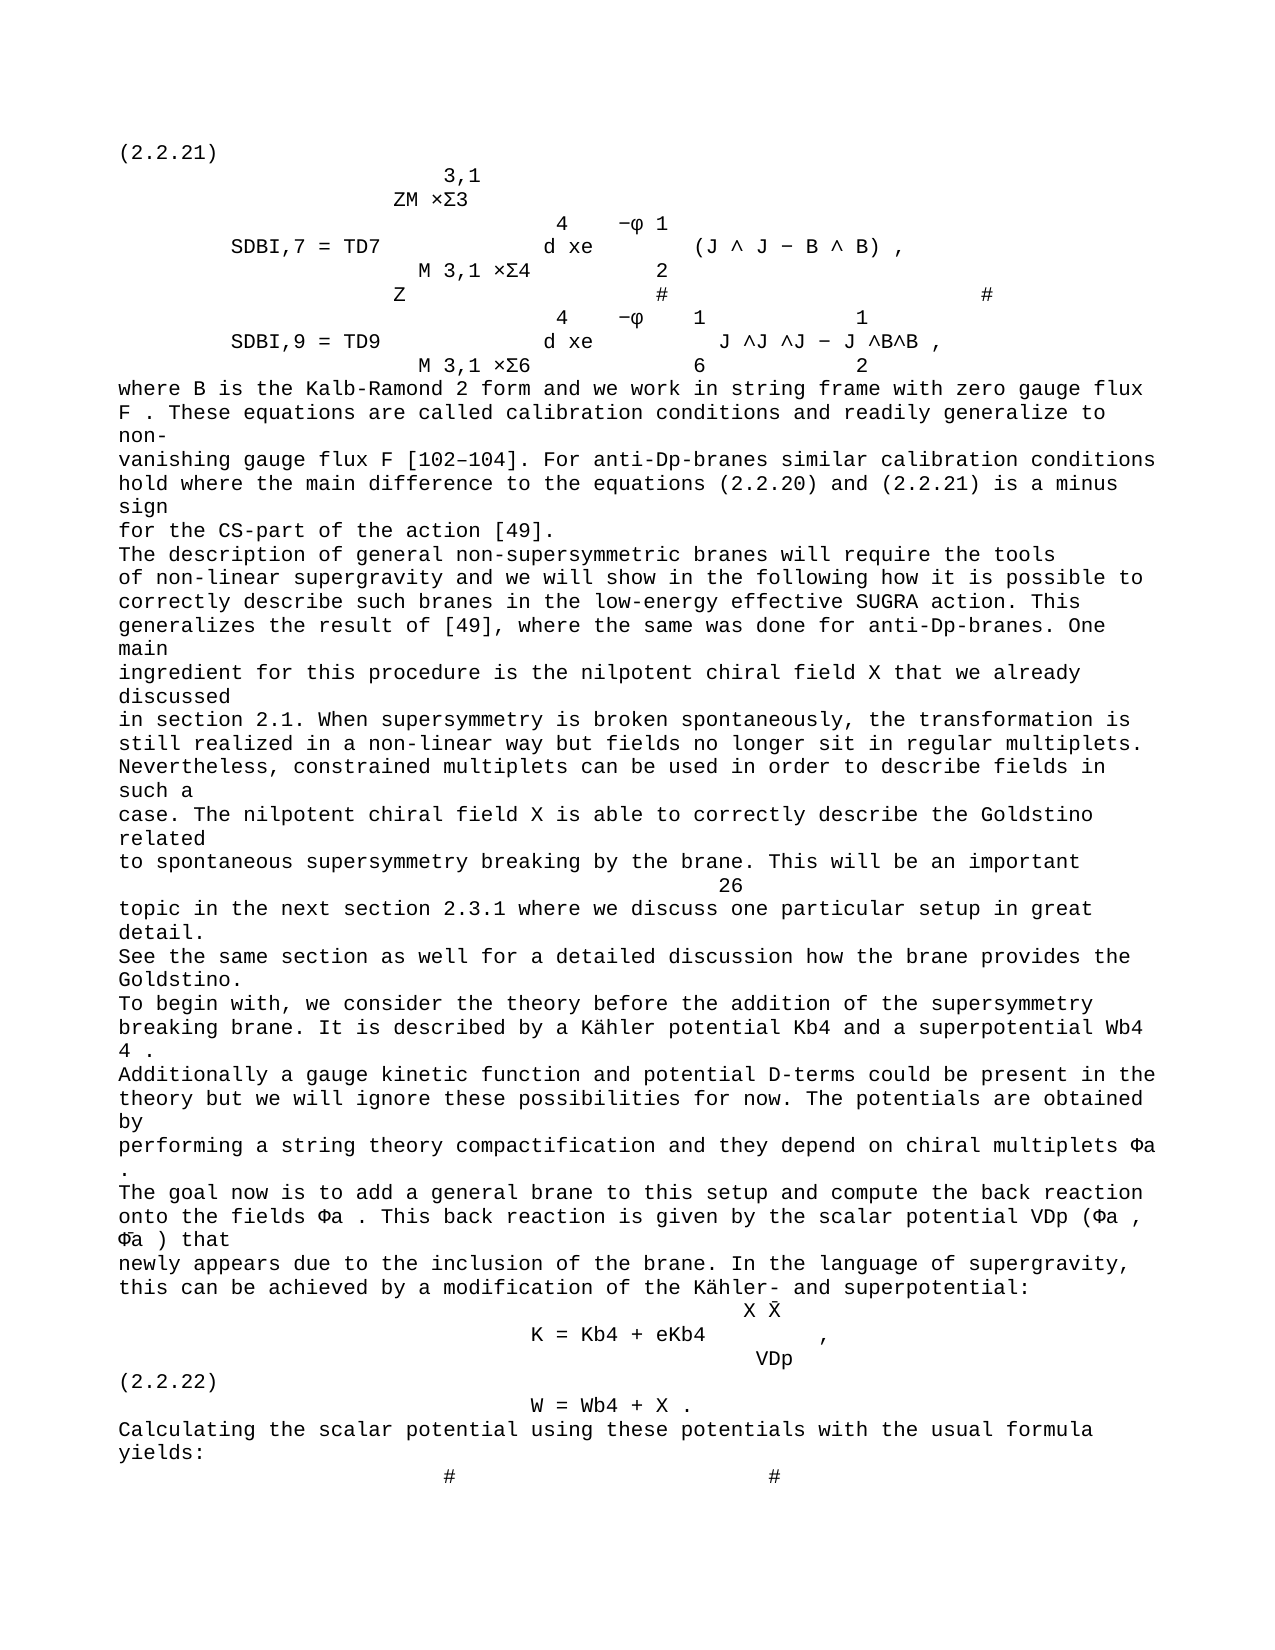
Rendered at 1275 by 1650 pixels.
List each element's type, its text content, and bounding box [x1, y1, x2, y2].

text 3,1 [118, 165, 1157, 189]
text ZM ×Σ3 [118, 189, 1157, 213]
text 4 −φ 1 [118, 213, 1157, 236]
text K = Kb4 + eKb4 , [118, 1324, 1157, 1348]
text newly appears due to the inclusion of the brane. In the language of supergravity, [118, 1253, 1157, 1277]
text for the CS-part of the action [49]. [118, 520, 1157, 544]
text hold where the main difference to the equations (2.2.20) and (2.2.21) is a minus sign [118, 473, 1157, 520]
text F . These equations are called calibration conditions and readily generalize to non- [118, 402, 1157, 449]
text still realized in a non-linear way but fields no longer sit in regular multiplets. Nevertheless, constrained multiplets can be used in order to describe fields in such a [118, 733, 1157, 804]
text case. The nilpotent chiral field X is able to correctly describe the Goldstino related [118, 804, 1157, 851]
text The description of general non-supersymmetric branes will require the tools [118, 544, 1157, 567]
text in section 2.1. When supersymmetry is broken spontaneously, the transformation is [118, 709, 1157, 733]
text theory but we will ignore these possibilities for now. The potentials are obtained by [118, 1088, 1157, 1135]
text performing a string theory compactification and they depend on chiral multiplets Φa . [118, 1135, 1157, 1182]
text to spontaneous supersymmetry breaking by the brane. This will be an important [118, 851, 1157, 875]
text this can be achieved by a modification of the Kähler- and superpotential: [118, 1277, 1157, 1300]
text Calculating the scalar potential using these potentials with the usual formula yields: [118, 1419, 1157, 1466]
text W = Wb4 + X . [118, 1395, 1157, 1419]
text where B is the Kalb-Ramond 2 form and we work in string frame with zero gauge flux [118, 378, 1157, 402]
text 4 −φ 1 1 [118, 307, 1157, 331]
text # # [118, 1466, 1157, 1489]
text ingredient for this procedure is the nilpotent chiral field X that we already discussed [118, 662, 1157, 709]
text The goal now is to add a general brane to this setup and compute the back reaction [118, 1182, 1157, 1206]
text correctly describe such branes in the low-energy effective SUGRA action. This generalizes the result of [49], where the same was done for anti-Dp-branes. One main [118, 591, 1157, 662]
text vanishing gauge flux F [102–104]. For anti-Dp-branes similar calibration conditions [118, 449, 1157, 473]
text M 3,1 ×Σ4 2 [118, 260, 1157, 284]
text 26 [118, 875, 1157, 898]
text Z # # [118, 284, 1157, 307]
text breaking brane. It is described by a Kähler potential Kb4 and a superpotential Wb4 4 . [118, 1017, 1157, 1064]
text (2.2.21) [118, 118, 1157, 165]
text See the same section as well for a detailed discussion how the brane provides the [118, 946, 1157, 969]
text To begin with, we consider the theory before the addition of the supersymmetry [118, 993, 1157, 1017]
text onto the fields Φa . This back reaction is given by the scalar potential VDp (Φa , Φ̄a ) that [118, 1206, 1157, 1253]
text of non-linear supergravity and we will show in the following how it is possible to [118, 567, 1157, 591]
text X X̄ [118, 1300, 1157, 1324]
text M 3,1 ×Σ6 6 2 [118, 354, 1157, 378]
text Goldstino. [118, 969, 1157, 993]
text Additionally a gauge kinetic function and potential D-terms could be present in the [118, 1064, 1157, 1088]
text SDBI,7 = TD7 d xe (J ∧ J − B ∧ B) , [118, 236, 1157, 260]
text VDp (2.2.22) [118, 1348, 1157, 1395]
text topic in the next section 2.3.1 where we discuss one particular setup in great detail. [118, 898, 1157, 946]
text SDBI,9 = TD9 d xe J ∧J ∧J − J ∧B∧B , [118, 331, 1157, 354]
